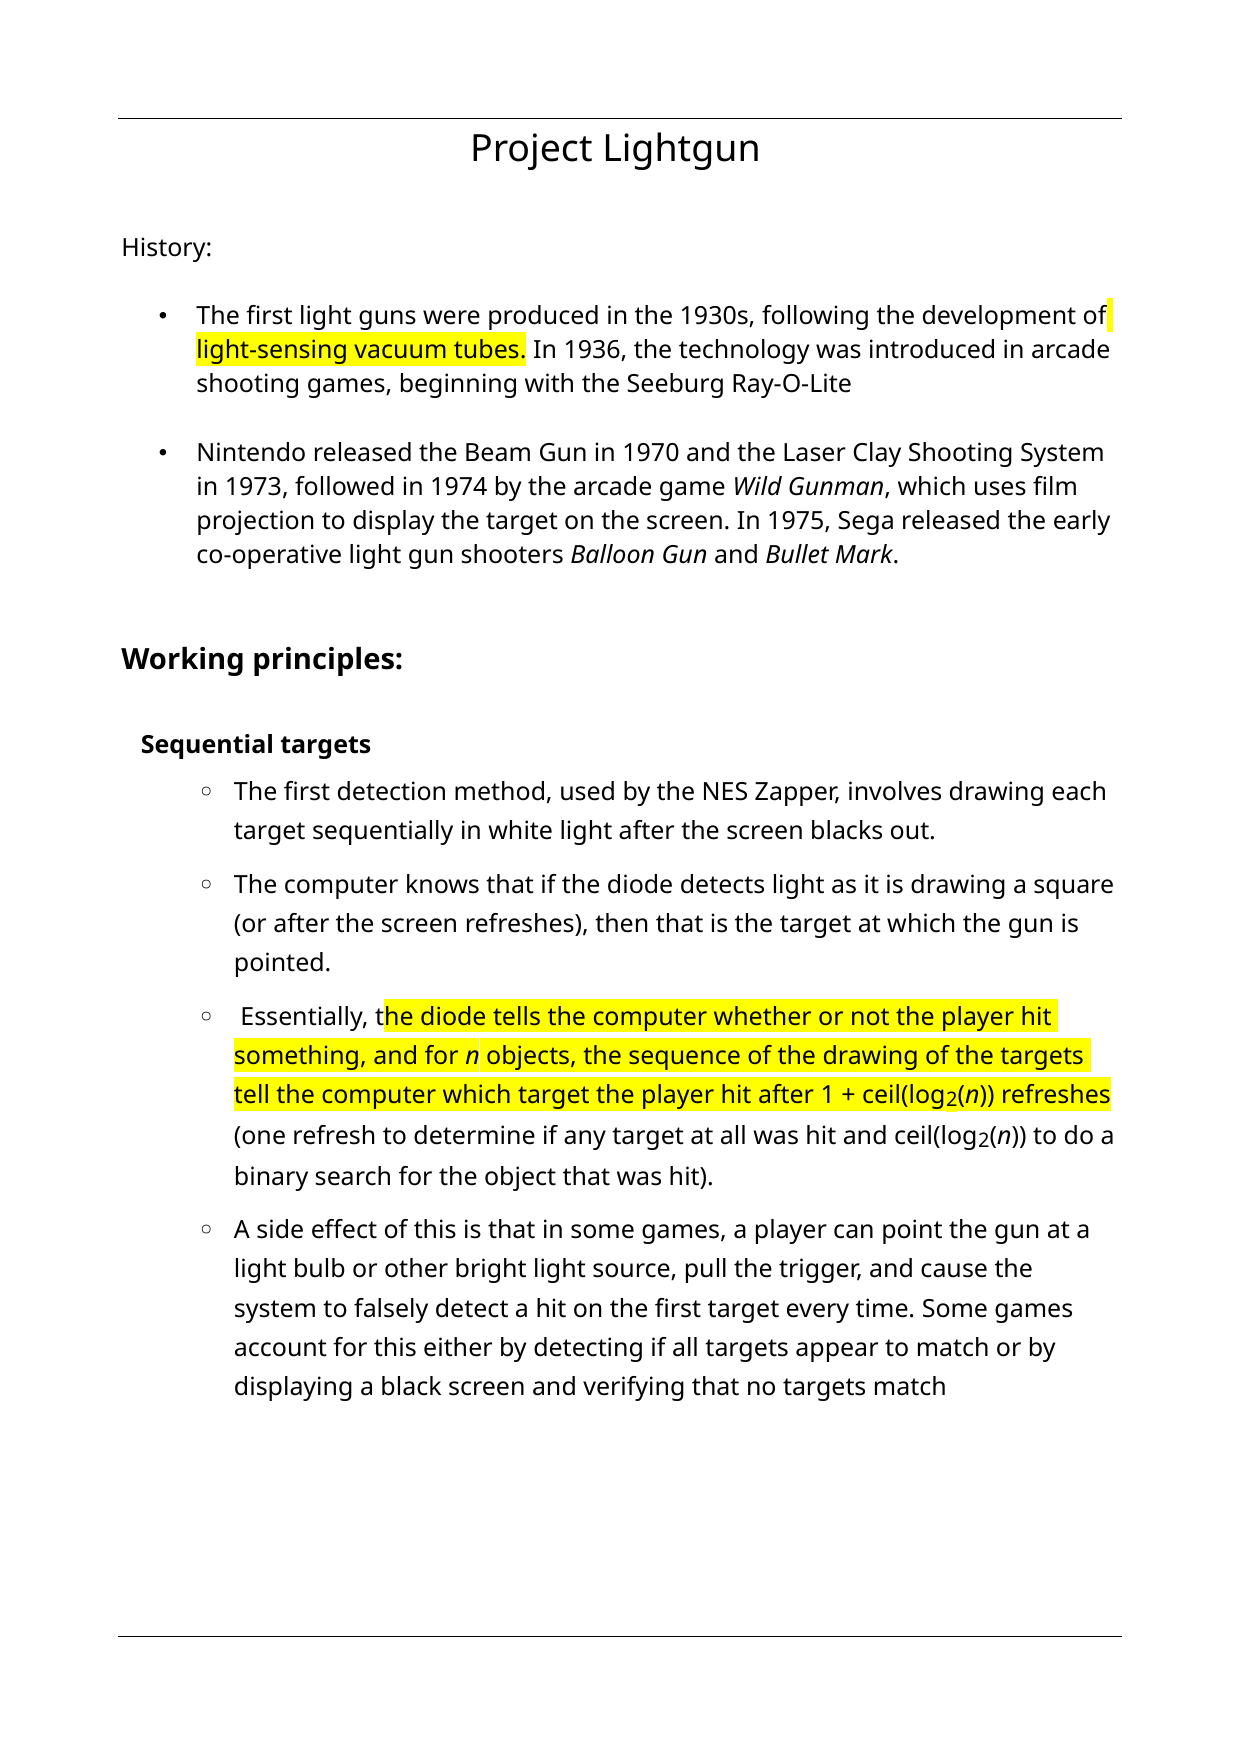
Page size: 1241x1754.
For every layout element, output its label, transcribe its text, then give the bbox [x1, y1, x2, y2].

text Working principles: [121, 638, 1119, 678]
list Essentially, the diode tells the computer whether or not the player hit something, and for n objects, the sequence of the drawing of the targets tell the computer which target the player hit after 1 + ceil(log2(n)) refreshes (one refresh to determine if any target at all was hit and ceil(log2(n)) to do a binary search for the object that was hit). [196, 998, 1119, 1192]
list The first detection method, used by the NES Zapper, involves drawing each target sequentially in white light after the screen blacks out. [196, 773, 1119, 847]
subtitle Sequential targets [121, 727, 1119, 761]
text History: [121, 230, 1119, 264]
list Nintendo released the Beam Gun in 1970 and the Laser Clay Shooting System in 1973, followed in 1974 by the arcade game Wild Gunman, which uses film projection to display the target on the screen. In 1975, Sega released the early co-operative light gun shooters Balloon Gun and Bullet Mark. [159, 434, 1119, 570]
list The computer knows that if the diode detects light as it is drawing a square (or after the screen refreshes), then that is the target at which the gun is pointed. [196, 866, 1119, 979]
list The first light guns were produced in the 1930s, following the development of light-sensing vacuum tubes. In 1936, the technology was introduced in arcade shooting games, beginning with the Seeburg Ray-O-Lite [159, 298, 1119, 400]
list A side effect of this is that in some games, a player can point the gun at a light bulb or other bright light source, pull the trigger, and cause the system to falsely detect a hit on the first target every time. Some games account for this either by detecting if all targets appear to match or by displaying a black screen and verifying that no targets match [196, 1212, 1119, 1403]
text Project Lightgun [121, 121, 1119, 172]
